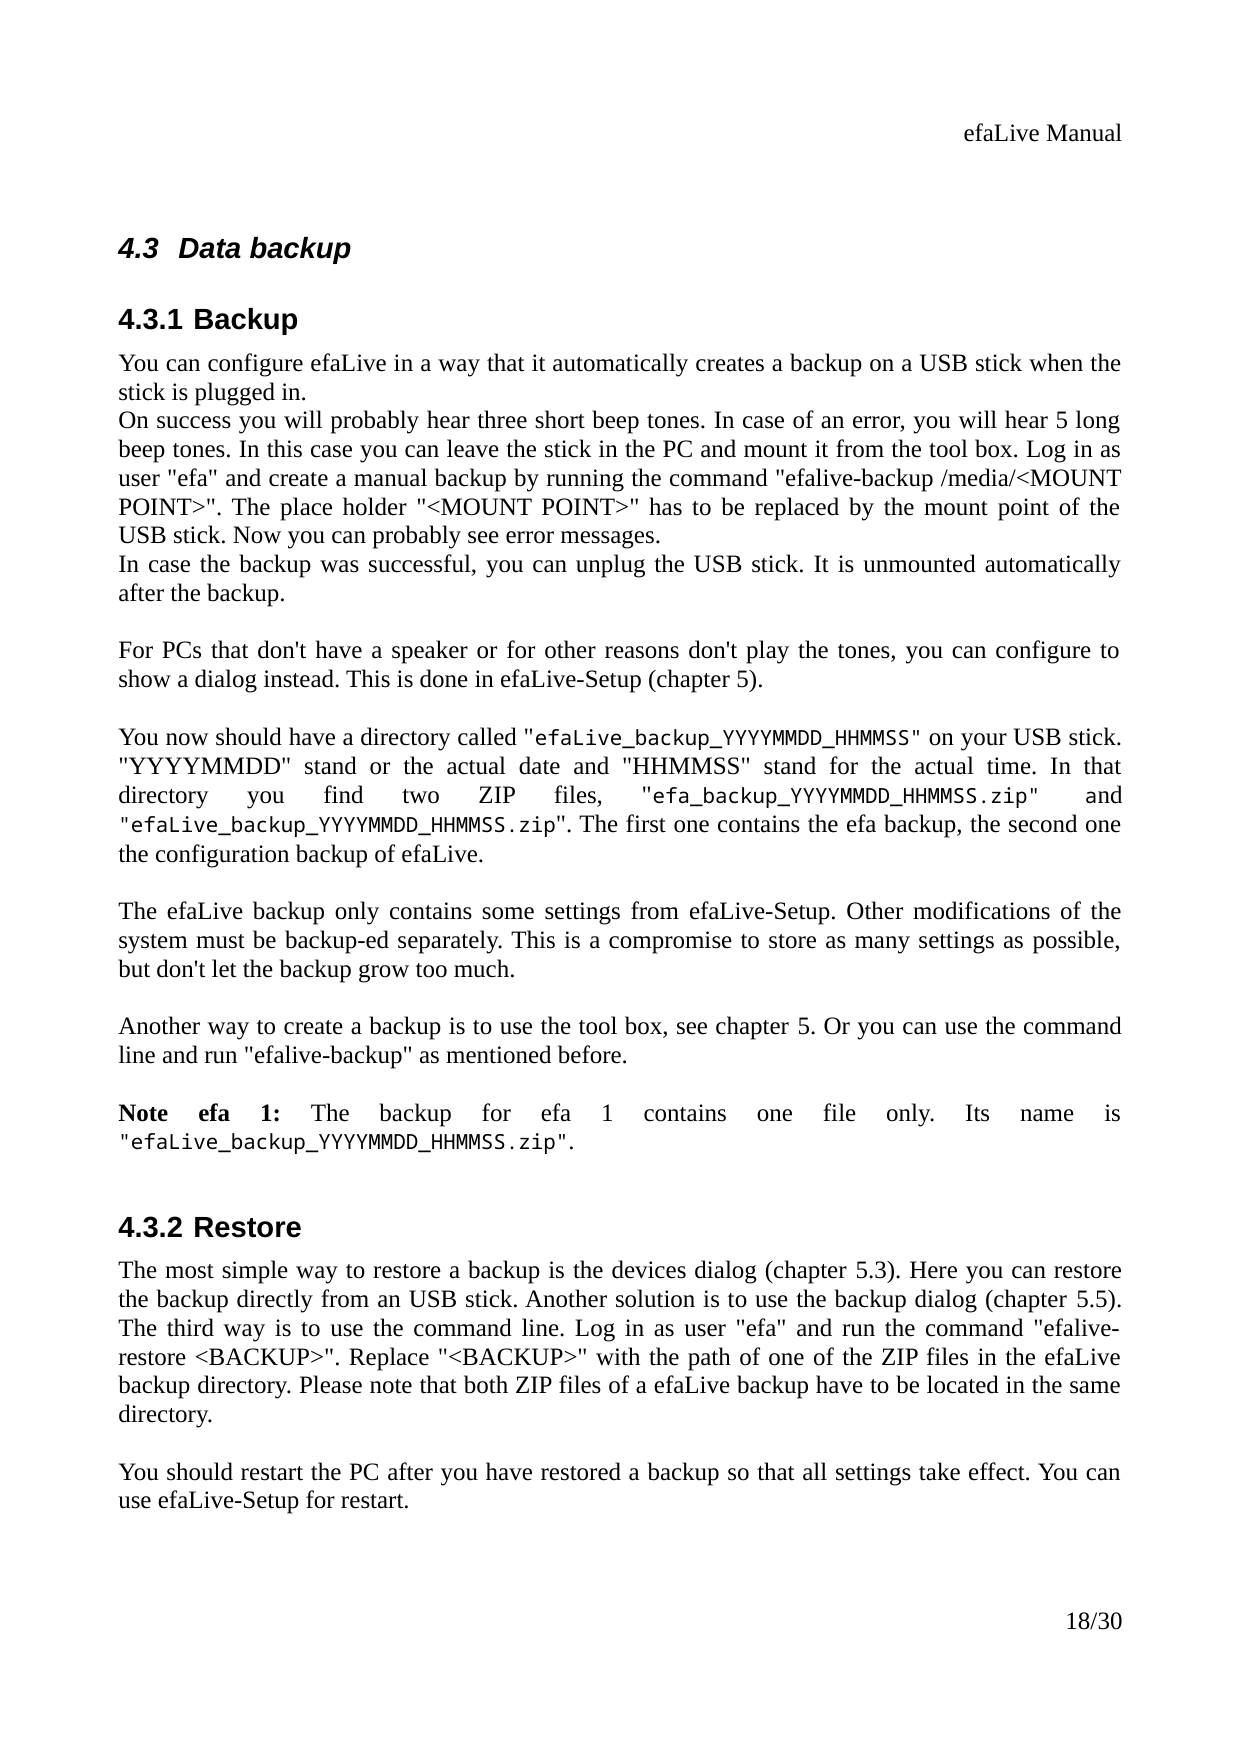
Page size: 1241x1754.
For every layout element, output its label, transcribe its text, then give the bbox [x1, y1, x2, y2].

text The most simple way to restore a backup is the devices dialog (chapter 5.3). Here you can restore the backup directly from an USB stick. Another solution is to use the backup dialog (chapter 5.5). The third way is to use the command line. Log in as user "efa" and run the command "efalive-restore <BACKUP>". Replace "<BACKUP>" with the path of one of the ZIP files in the efaLive backup directory. Please note that both ZIP files of a efaLive backup have to be located in the same directory. [118, 1256, 1122, 1428]
subtitle Data backup [118, 231, 1122, 264]
text On success you will probably hear three short beep tones. In case of an error, you will hear 5 long beep tones. In this case you can leave the stick in the PC and mount it from the tool box. Log in as user "efa" and create a manual backup by running the command "efalive-backup /media/<MOUNT POINT>". The place holder "<MOUNT POINT>" has to be replaced by the mount point of the USB stick. Now you can probably see error messages. [118, 405, 1122, 549]
text Note efa 1: The backup for efa 1 contains one file only. Its name is "efaLive_backup_YYYYMMDD_HHMMSS.zip". [118, 1098, 1122, 1156]
text You can configure efaLive in a way that it automatically creates a backup on a USB stick when the stick is plugged in. [118, 348, 1122, 405]
text For PCs that don't have a speaker or for other reasons don't play the tones, you can configure to show a dialog instead. This is done in efaLive-Setup (chapter 5). [118, 635, 1122, 693]
subtitle Backup [118, 302, 1122, 335]
text In case the backup was successful, you can unplug the USB stick. It is unmounted automatically after the backup. [118, 549, 1122, 607]
subtitle Restore [118, 1209, 1122, 1243]
text You now should have a directory called "efaLive_backup_YYYYMMDD_HHMMSS" on your USB stick. "YYYYMMDD" stand or the actual date and "HHMMSS" stand for the actual time. In that directory you find two ZIP files, "efa_backup_YYYYMMDD_HHMMSS.zip" and "efaLive_backup_YYYYMMDD_HHMMSS.zip". The first one contains the efa backup, the second one the configuration backup of efaLive. [118, 722, 1122, 868]
text You should restart the PC after you have restored a backup so that all settings take effect. You can use efaLive-Setup for restart. [118, 1457, 1122, 1514]
text Another way to create a backup is to use the tool box, see chapter 5. Or you can use the command line and run "efalive-backup" as mentioned before. [118, 1011, 1122, 1069]
text The efaLive backup only contains some settings from efaLive-Setup. Other modifications of the system must be backup-ed separately. This is a compromise to store as many settings as possible, but don't let the backup grow too much. [118, 896, 1122, 983]
